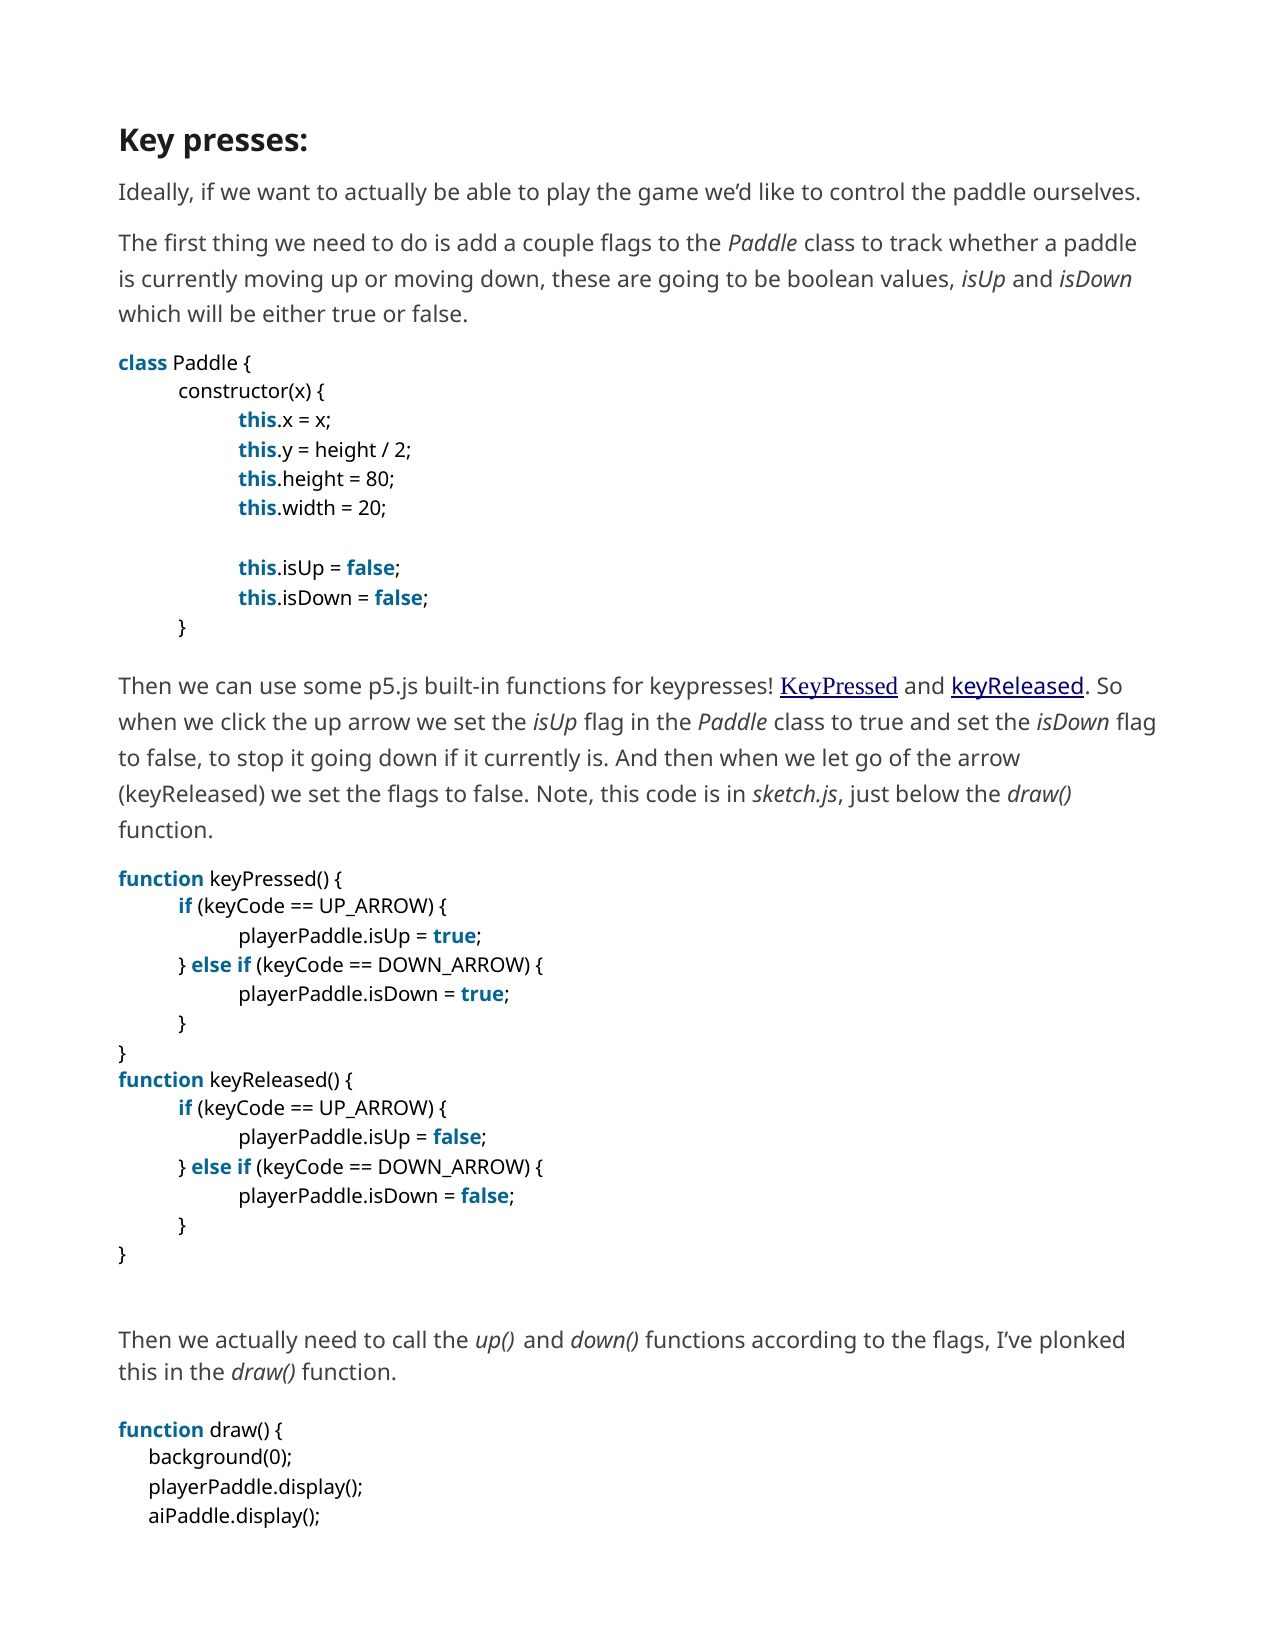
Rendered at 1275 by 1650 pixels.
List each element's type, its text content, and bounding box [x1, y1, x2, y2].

text Then we actually need to call the up() and down() functions according to the flags, I’ve plonked this in the draw() function. [118, 1324, 1157, 1387]
subtitle Key presses: [118, 118, 1157, 161]
text playerPaddle.display(); [118, 1472, 1157, 1502]
text this.isUp = false; [118, 554, 1157, 583]
text playerPaddle.isDown = false; [118, 1182, 1157, 1211]
text } [118, 612, 1157, 642]
text constructor(x) { [118, 377, 1157, 406]
text class Paddle { [118, 349, 1157, 377]
text background(0); [118, 1443, 1157, 1472]
text } else if (keyCode == DOWN_ARROW) { [118, 1152, 1157, 1182]
text playerPaddle.isUp = true; [118, 921, 1157, 951]
text } [118, 1211, 1157, 1240]
text function keyPressed() { [118, 864, 1157, 892]
text } [118, 1240, 1157, 1268]
text aiPaddle.display(); [118, 1502, 1157, 1531]
text function draw() { [118, 1415, 1157, 1443]
text The first thing we need to do is add a couple flags to the Paddle class to track whether a paddle is currently moving up or moving down, these are going to be boolean values, isUp and isDown which will be either true or false. [118, 227, 1157, 330]
text Ideally, if we want to actually be able to play the game we’d like to control the paddle ourselves. [118, 176, 1157, 207]
text playerPaddle.isDown = true; [118, 980, 1157, 1009]
text this.height = 80; [118, 464, 1157, 494]
text this.isDown = false; [118, 583, 1157, 612]
text playerPaddle.isUp = false; [118, 1123, 1157, 1152]
text Then we can use some p5.js built-in functions for keypresses! KeyPressed and keyReleased. So when we click the up arrow we set the isUp flag in the Paddle class to true and set the isDown flag to false, to stop it going down if it currently is. And then when we let go of the arrow (keyReleased) we set the flags to false. Note, this code is in sketch.js, just below the draw() function. [118, 670, 1157, 845]
text } [118, 1038, 1157, 1066]
text this.y = height / 2; [118, 435, 1157, 464]
text } else if (keyCode == DOWN_ARROW) { [118, 951, 1157, 980]
text if (keyCode == UP_ARROW) { [118, 1094, 1157, 1123]
text this.x = x; [118, 406, 1157, 435]
text this.width = 20; [118, 494, 1157, 523]
text } [118, 1009, 1157, 1038]
text function keyReleased() { [118, 1066, 1157, 1094]
text if (keyCode == UP_ARROW) { [118, 892, 1157, 921]
